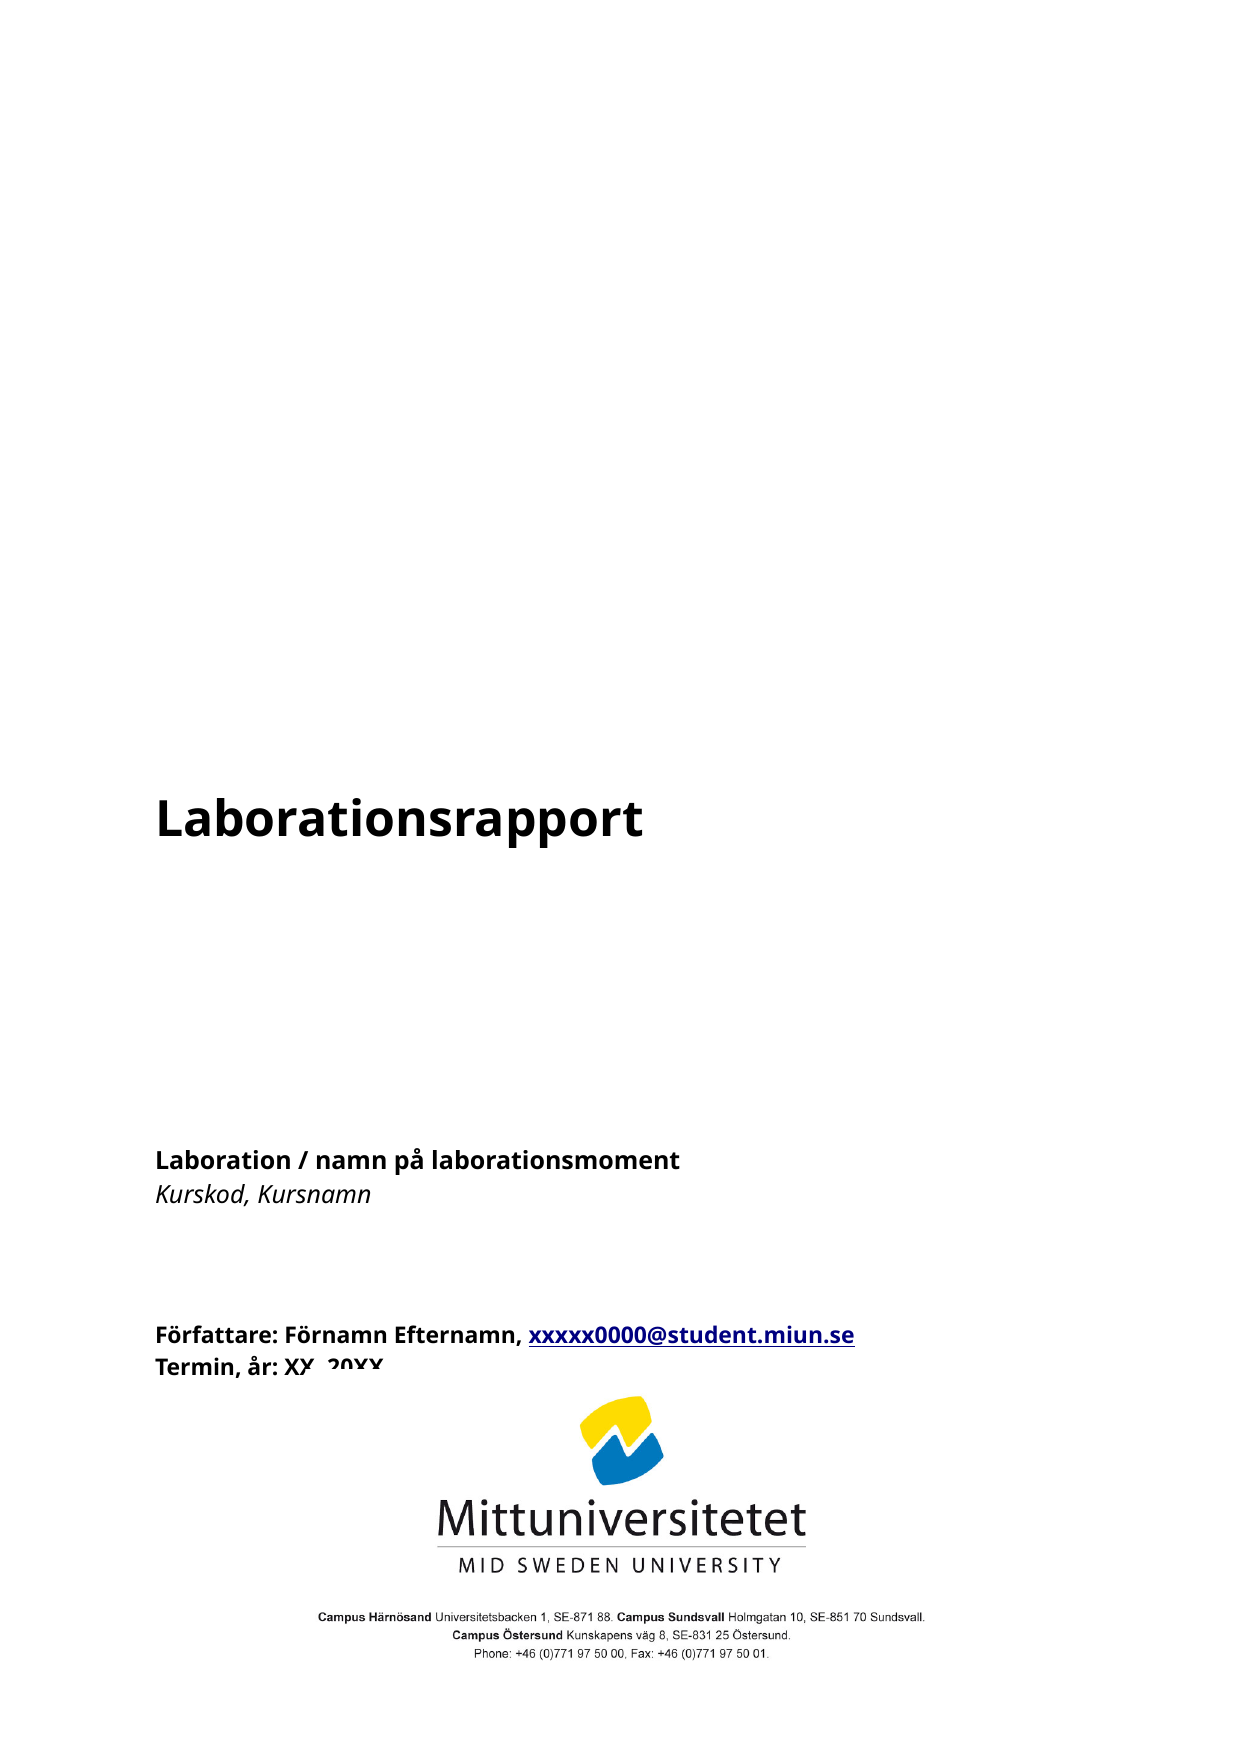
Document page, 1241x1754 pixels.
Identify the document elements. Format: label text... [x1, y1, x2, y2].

text Författare: Förnamn Efternamn, xxxxx0000@student.miun.se Termin, år: XX, 20XX [155, 1319, 1100, 1382]
text Kurskod, Kursnamn [155, 1177, 1100, 1211]
text Laboration / namn på laborationsmoment [155, 1143, 1100, 1177]
text Laborationsrapport [155, 782, 1100, 851]
